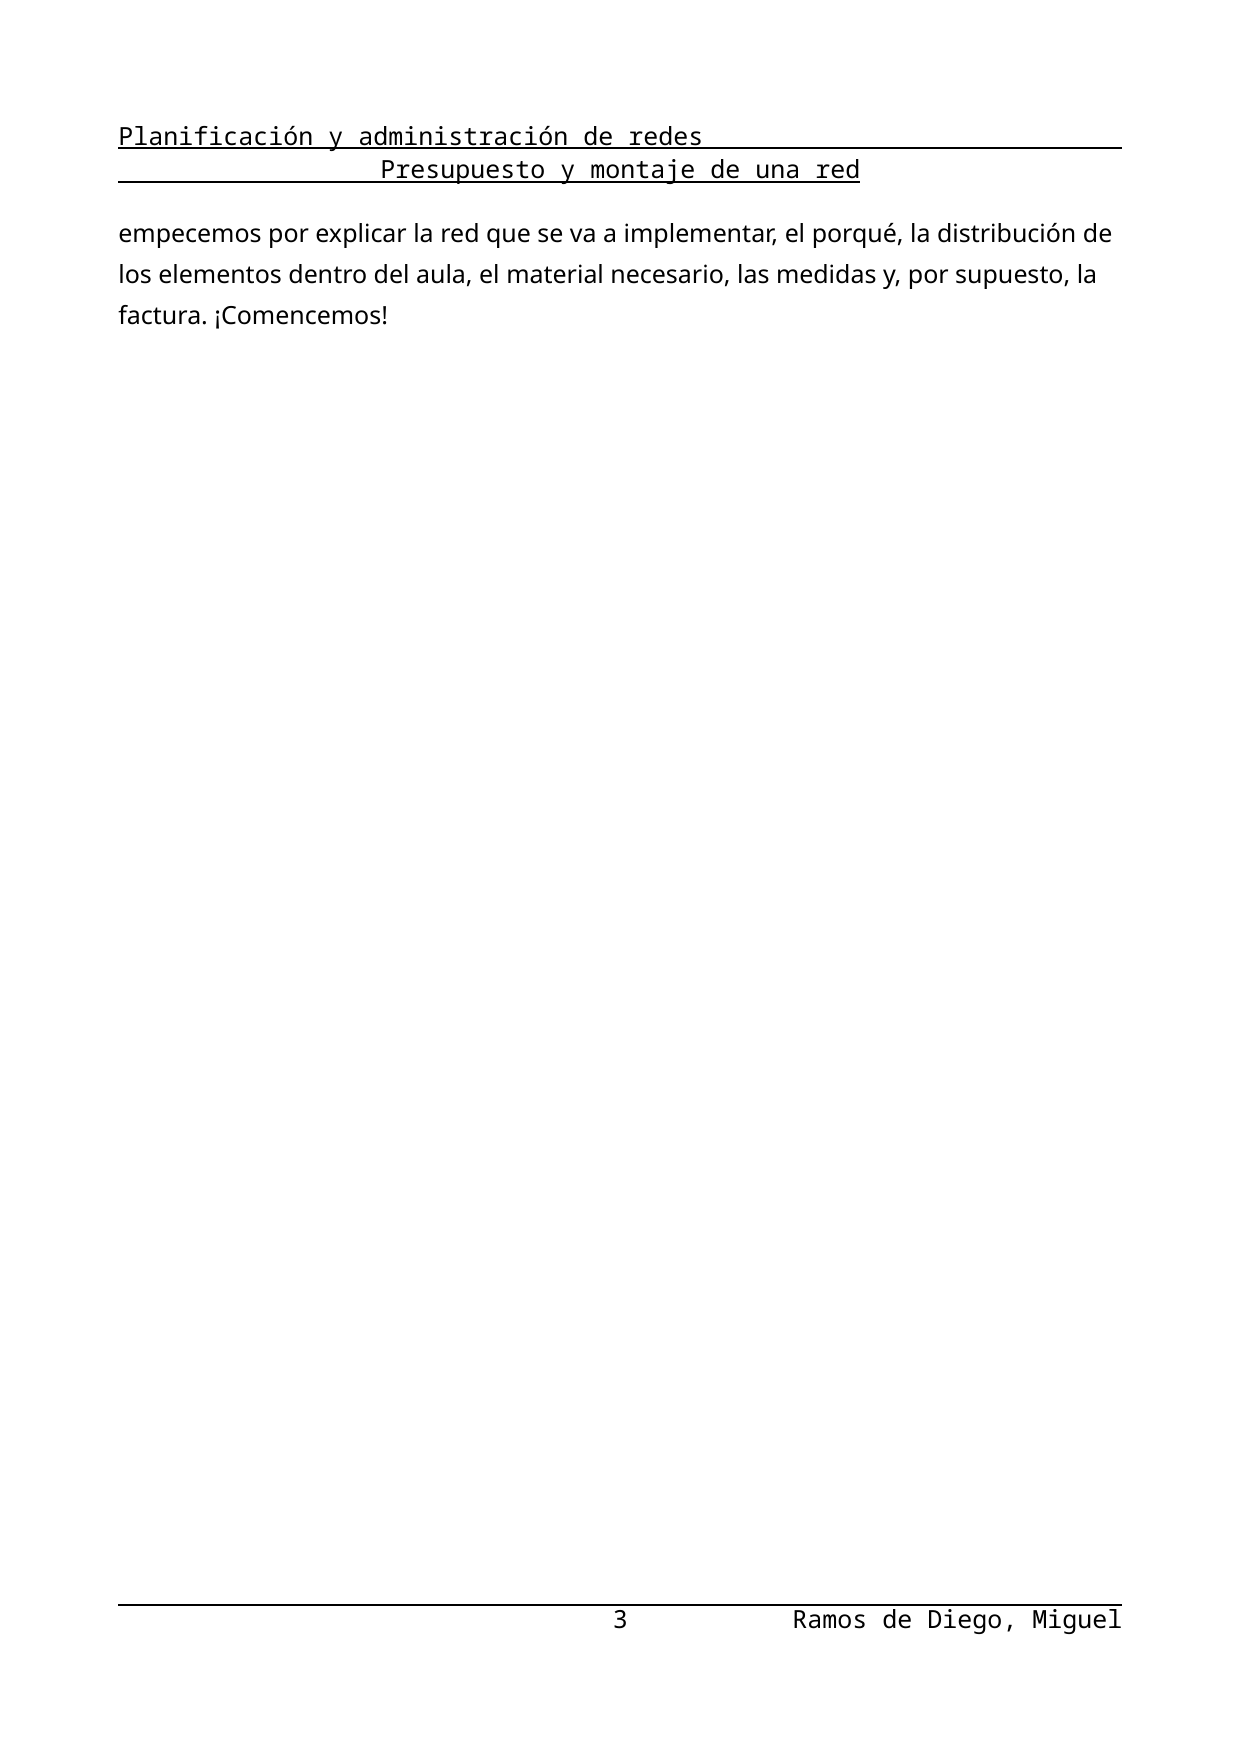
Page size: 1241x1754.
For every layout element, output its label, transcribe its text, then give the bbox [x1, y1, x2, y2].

text empecemos por explicar la red que se va a implementar, el porqué, la distribución de los elementos dentro del aula, el material necesario, las medidas y, por supuesto, la factura. ¡Comencemos! [118, 216, 1122, 331]
